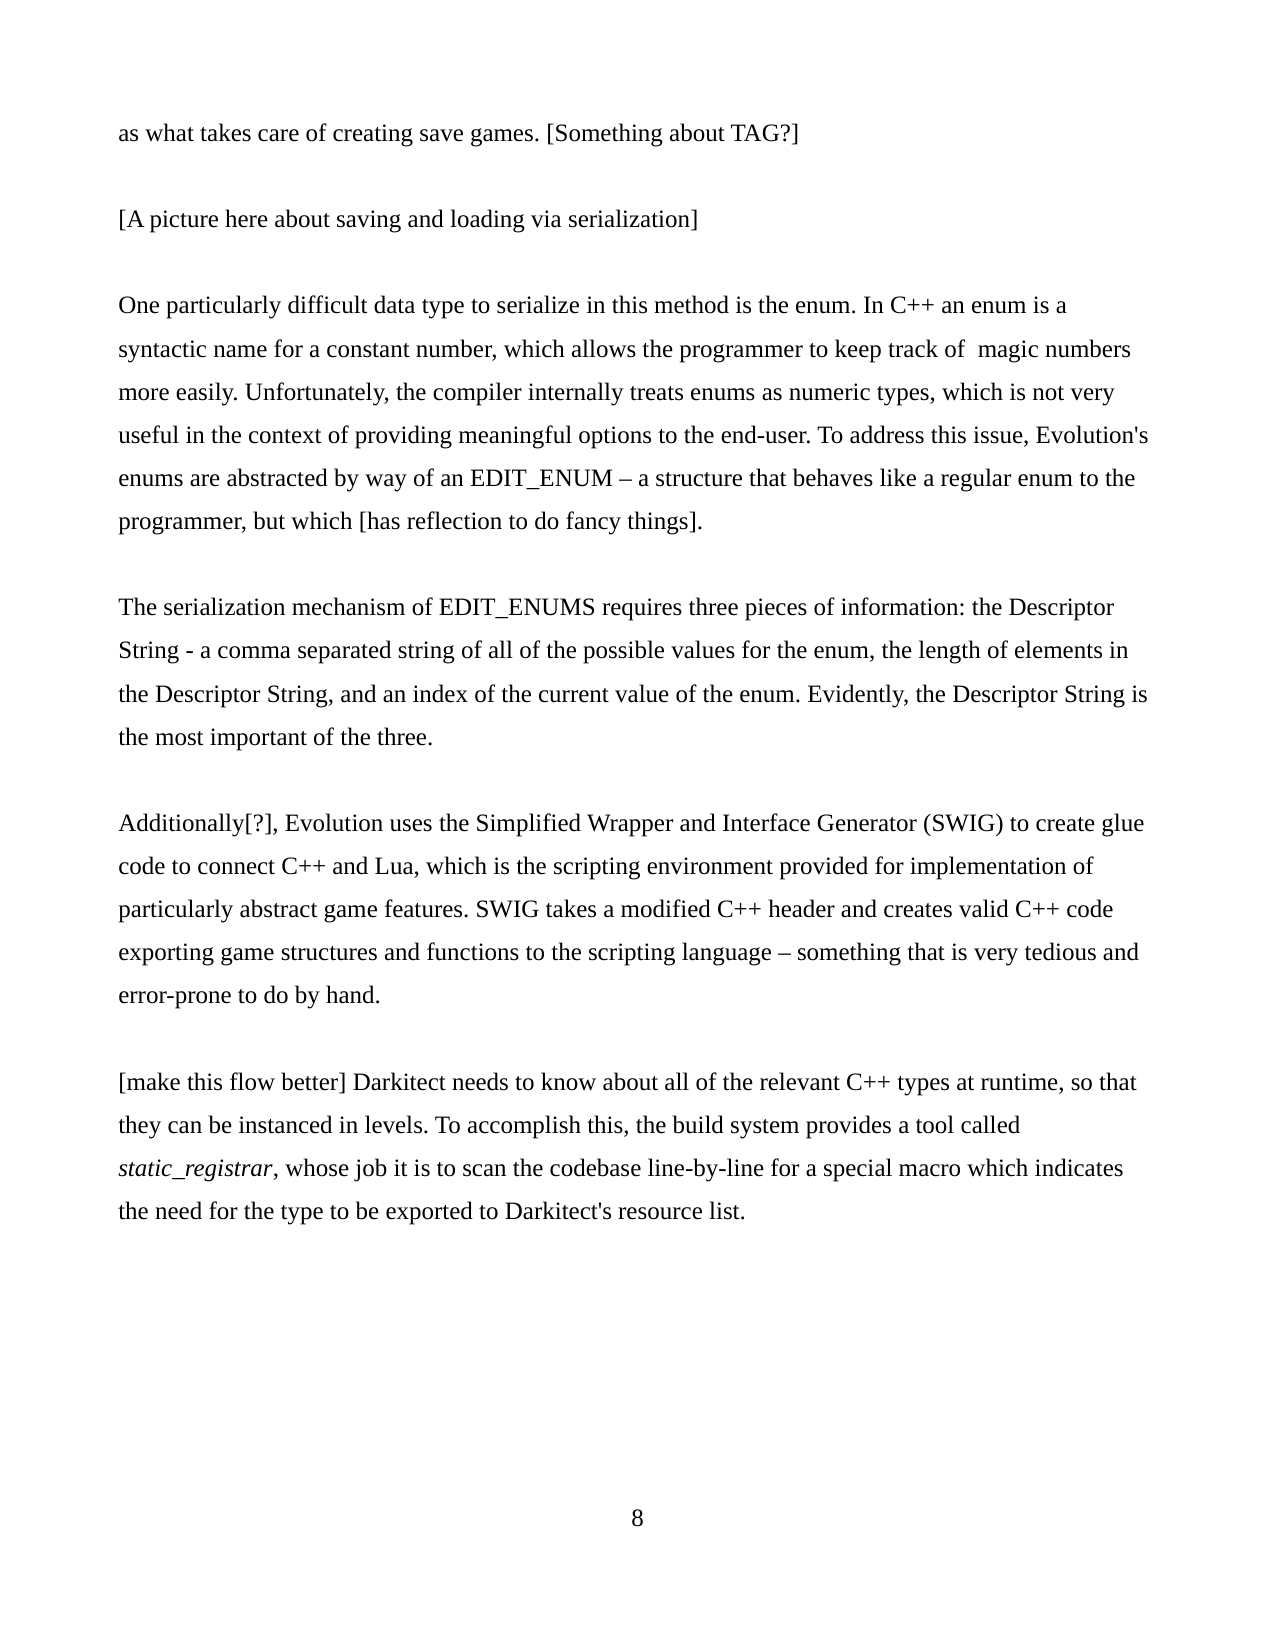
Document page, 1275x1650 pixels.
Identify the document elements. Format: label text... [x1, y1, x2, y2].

text [A picture here about saving and loading via serialization] [118, 204, 1157, 233]
text [make this flow better] Darkitect needs to know about all of the relevant C++ types at runtime, so that they can be instanced in levels. To accomplish this, the build system provides a tool called static_registrar, whose job it is to scan the codebase line-by-line for a special macro which indicates the need for the type to be exported to Darkitect's resource list. [118, 1067, 1157, 1225]
text The serialization mechanism of EDIT_ENUMS requires three pieces of information: the Descriptor String - a comma separated string of all of the possible values for the enum, the length of elements in the Descriptor String, and an index of the current value of the enum. Evidently, the Descriptor String is the most important of the three. [118, 592, 1157, 751]
text Additionally[?], Evolution uses the Simplified Wrapper and Interface Generator (SWIG) to create glue code to connect C++ and Lua, which is the scripting environment provided for implementation of particularly abstract game features. SWIG takes a modified C++ header and creates valid C++ code exporting game structures and functions to the scripting language – something that is very tedious and error-prone to do by hand. [118, 808, 1157, 1009]
text One particularly difficult data type to serialize in this method is the enum. In C++ an enum is a syntactic name for a constant number, which allows the programmer to keep track of magic numbers more easily. Unfortunately, the compiler internally treats enums as numeric types, which is not very useful in the context of providing meaningful options to the end-user. To address this issue, Evolution's enums are abstracted by way of an EDIT_ENUM – a structure that behaves like a regular enum to the programmer, but which [has reflection to do fancy things]. [118, 291, 1157, 535]
text as what takes care of creating save games. [Something about TAG?] [118, 118, 1157, 147]
